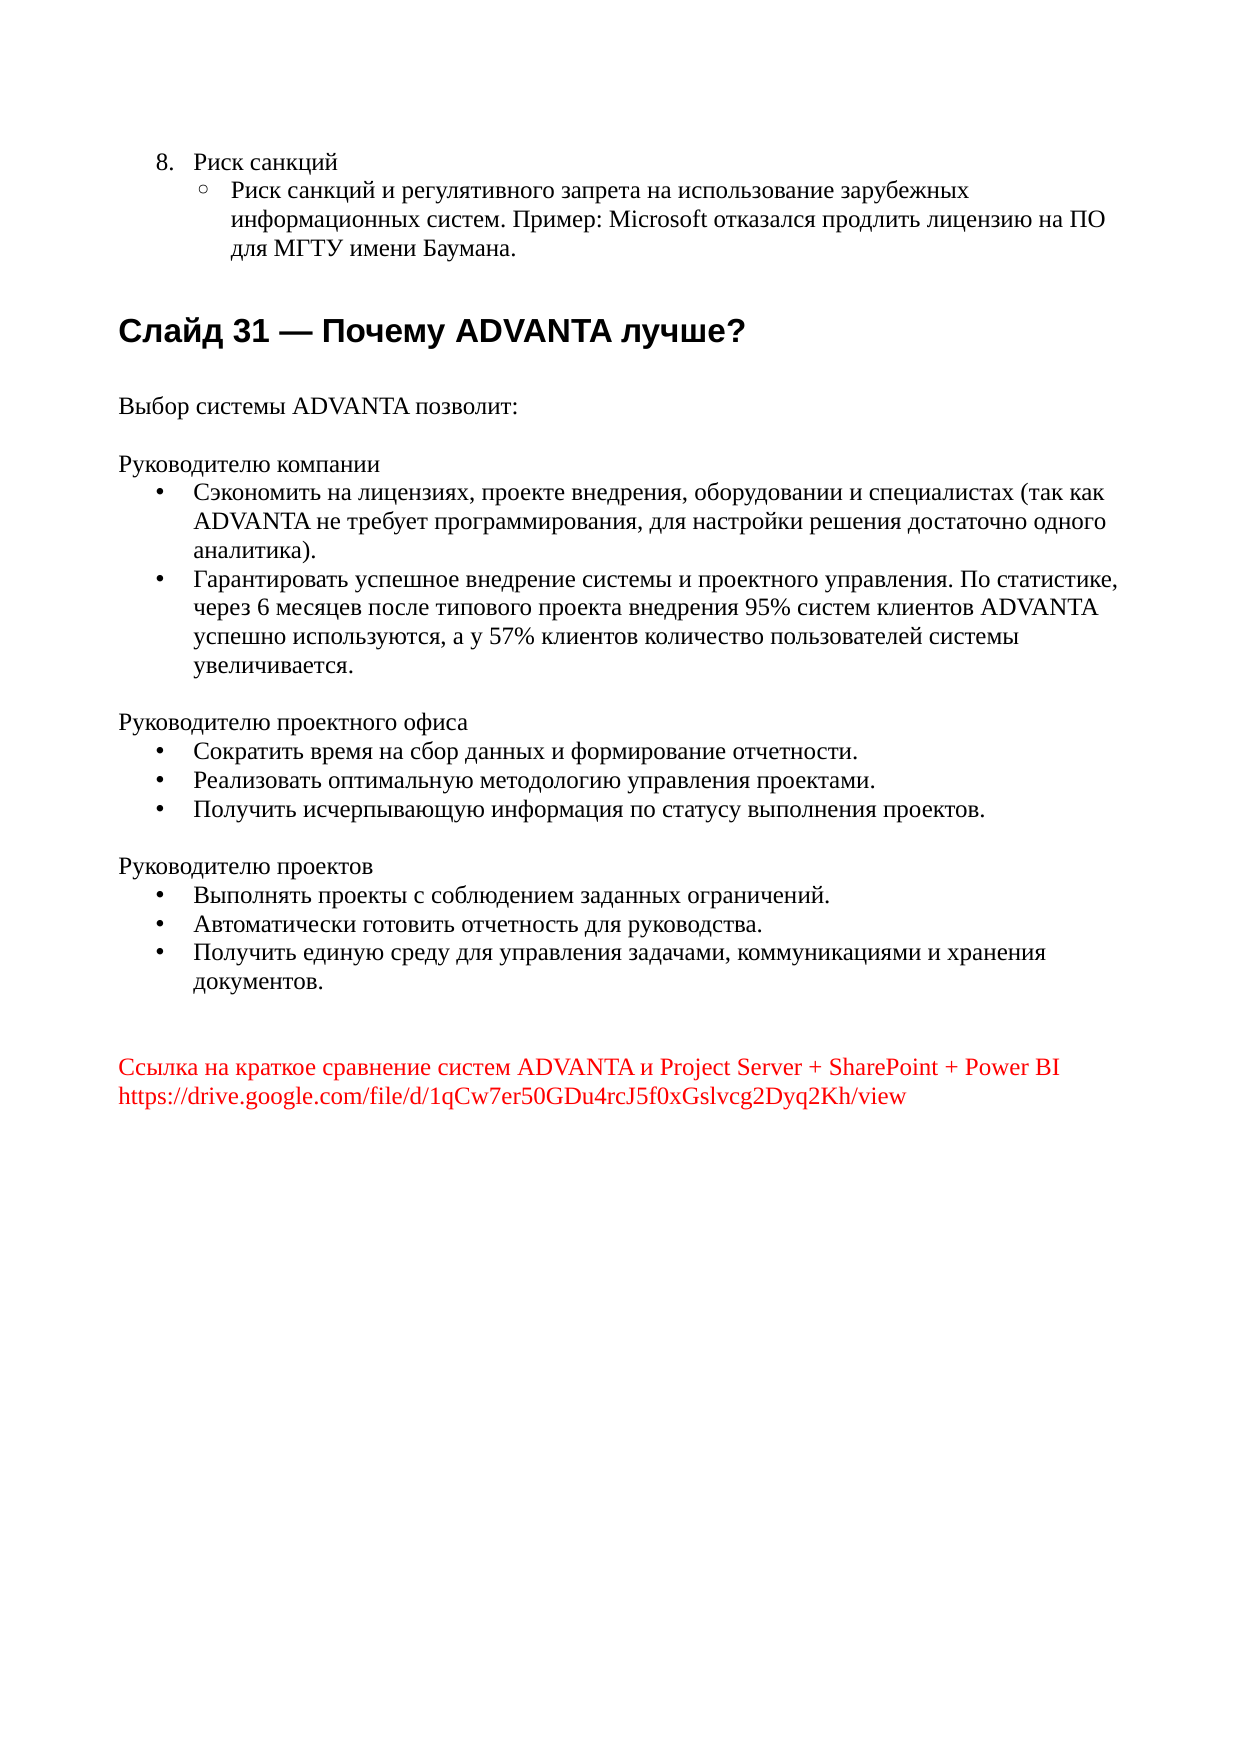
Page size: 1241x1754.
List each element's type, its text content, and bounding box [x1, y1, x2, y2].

list Сократить время на сбор данных и формирование отчетности. [156, 736, 1122, 765]
text Руководителю проектов [118, 851, 1122, 880]
list Выполнять проекты с соблюдением заданных ограничений. [156, 880, 1122, 909]
list Риск санкций [156, 147, 1122, 176]
text Руководителю компании [118, 449, 1122, 477]
list Автоматически готовить отчетность для руководства. [156, 909, 1122, 937]
list Риск санкций и регулятивного запрета на использование зарубежных информационных систем. Пример: Microsoft отказался продлить лицензию на ПО для МГТУ имени Баумана. [193, 176, 1122, 262]
text Выбор системы ADVANTA позволит: [118, 391, 1122, 420]
text https://drive.google.com/file/d/1qCw7er50GDu4rcJ5f0xGslvcg2Dyq2Kh/view [118, 1081, 1122, 1110]
list Сэкономить на лицензиях, проекте внедрения, оборудовании и специалистах (так как ADVANTA не требует программирования, для настройки решения достаточно одного аналитика). [156, 477, 1122, 564]
text Ссылка на краткое сравнение систем ADVANTA и Project Server + SharePoint + Power BI [118, 1052, 1122, 1081]
list Получить единую среду для управления задачами, коммуникациями и хранения документов. [156, 937, 1122, 995]
list Получить исчерпывающую информация по статусу выполнения проектов. [156, 794, 1122, 822]
subtitle Слайд 31 — Почему ADVANTA лучше? [118, 311, 1122, 350]
list Гарантировать успешное внедрение системы и проектного управления. По статистике, через 6 месяцев после типового проекта внедрения 95% систем клиентов ADVANTA успешно используются, а у 57% клиентов количество пользователей системы увеличивается. [156, 564, 1122, 679]
text Руководителю проектного офиса [118, 707, 1122, 736]
list Реализовать оптимальную методологию управления проектами. [156, 765, 1122, 794]
